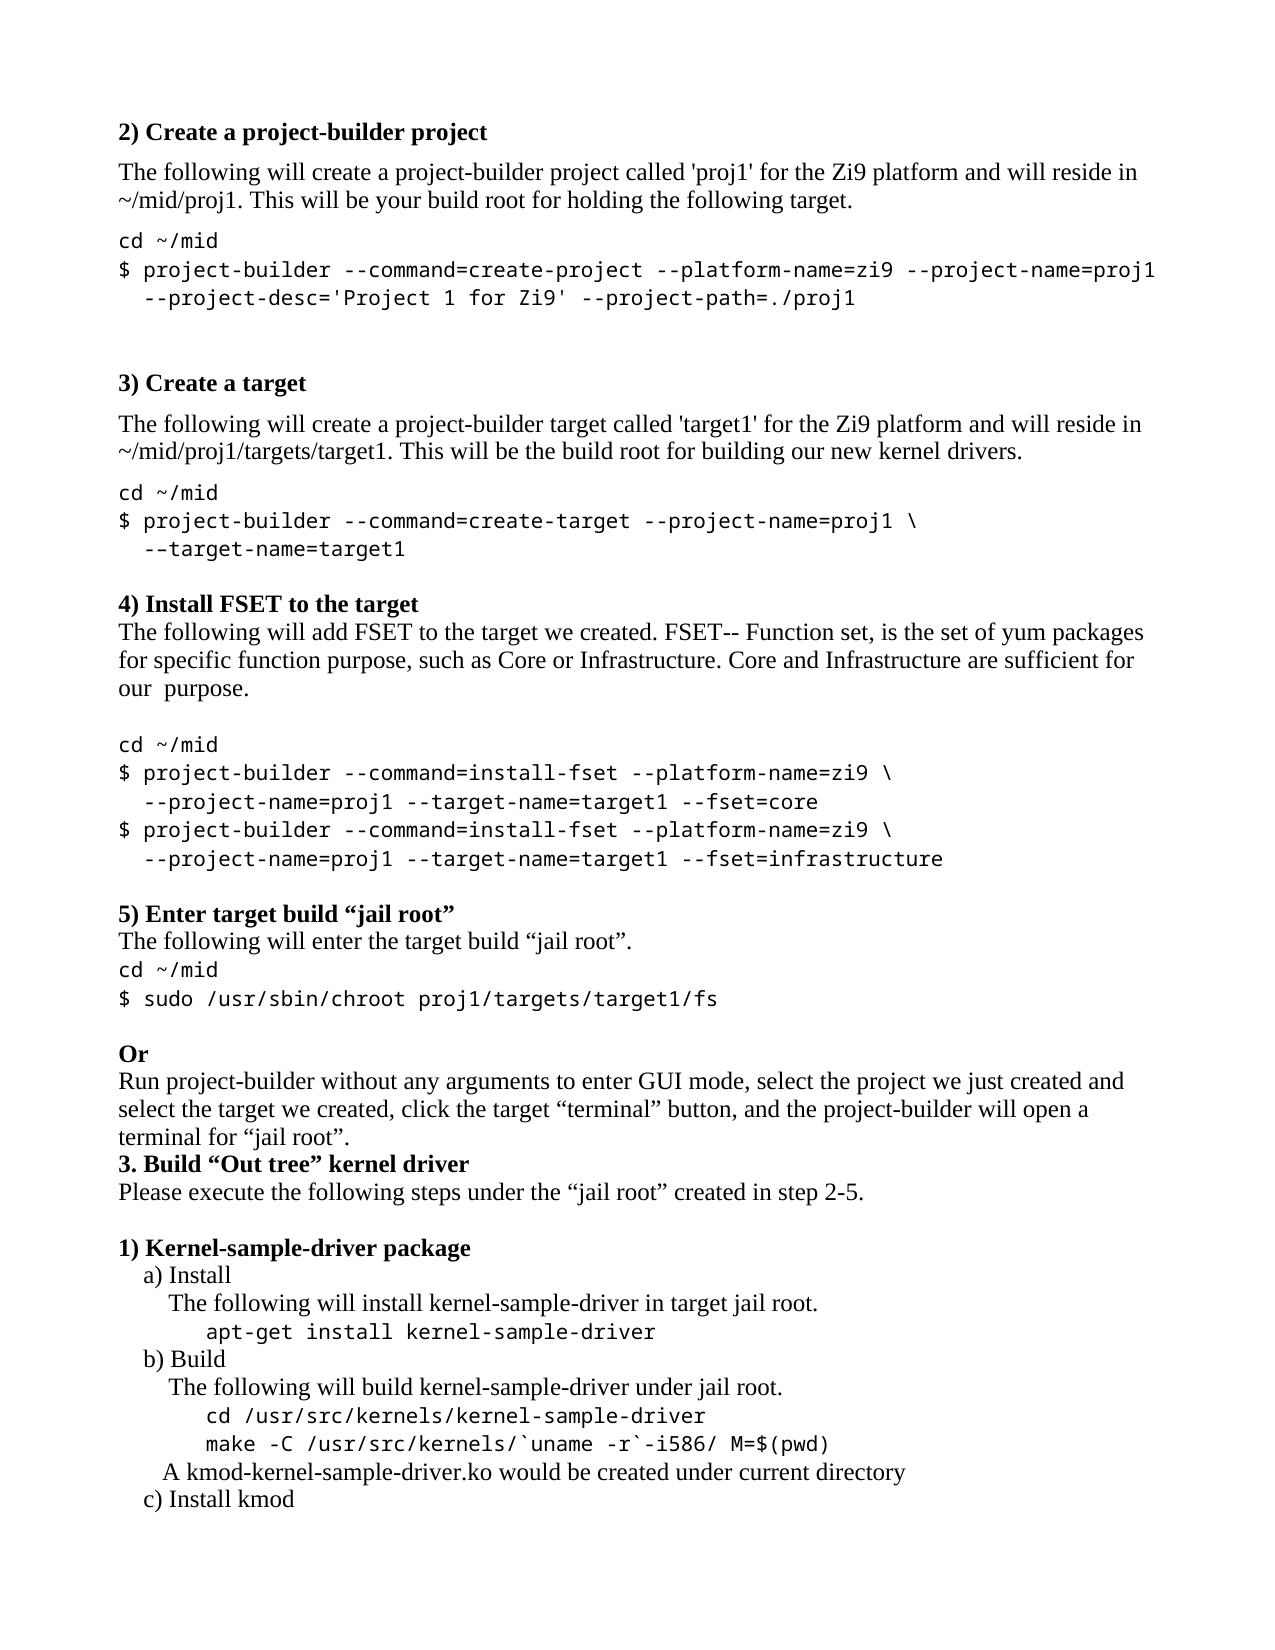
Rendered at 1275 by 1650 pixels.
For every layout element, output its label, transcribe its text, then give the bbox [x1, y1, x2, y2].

text --project-desc='Project 1 for Zi9' --project-path=./proj1 [118, 283, 1157, 312]
text The following will install kernel-sample-driver in target jail root. [118, 1289, 1157, 1317]
text Run project-builder without any arguments to enter GUI mode, select the project we just created and select the target we created, click the target “terminal” button, and the project-builder will open a terminal for “jail root”. [118, 1067, 1157, 1151]
subtitle 2) Create a project-builder project [118, 118, 1157, 146]
text --project-name=proj1 --target-name=target1 --fset=infrastructure [118, 844, 1157, 872]
text cd ~/mid [118, 955, 1157, 984]
text apt-get install kernel-sample-driver [118, 1317, 1157, 1345]
text -–target-name=target1 [118, 534, 1157, 563]
text cd /usr/src/kernels/kernel-sample-driver [118, 1401, 1157, 1429]
text cd ~/mid [118, 730, 1157, 758]
text Or [118, 1040, 1157, 1067]
text cd ~/mid [118, 478, 1157, 506]
text The following will create a project-builder target called 'target1' for the Zi9 platform and will reside in ~/mid/proj1/targets/target1. This will be the build root for building our new kernel drivers. [118, 410, 1157, 465]
text The following will create a project-builder project called 'proj1' for the Zi9 platform and will reside in ~/mid/proj1. This will be your build root for holding the following target. [118, 158, 1157, 214]
text a) Install [118, 1261, 1157, 1289]
text $ project-builder --command=install-fset --platform-name=zi9 \ [118, 758, 1157, 787]
text The following will enter the target build “jail root”. [118, 927, 1157, 955]
text 3) Create a target [118, 369, 1157, 397]
text c) Install kmod [118, 1485, 1157, 1513]
text The following will build kernel-sample-driver under jail root. [118, 1373, 1157, 1401]
text $ project-builder --command=create-project --platform-name=zi9 --project-name=proj1 [118, 255, 1157, 283]
text $ project-builder --command=install-fset --platform-name=zi9 \ [118, 815, 1157, 844]
text --project-name=proj1 --target-name=target1 --fset=core [118, 787, 1157, 815]
text b) Build [118, 1345, 1157, 1373]
text A kmod-kernel-sample-driver.ko would be created under current directory [118, 1458, 1157, 1485]
text 3. Build “Out tree” kernel driver [118, 1151, 1157, 1178]
text Please execute the following steps under the “jail root” created in step 2-5. [118, 1178, 1157, 1206]
text 1) Kernel-sample-driver package [118, 1234, 1157, 1261]
text $ project-builder --command=create-target --project-name=proj1 \ [118, 506, 1157, 534]
text 4) Install FSET to the target [118, 591, 1157, 618]
text cd ~/mid [118, 226, 1157, 255]
text 5) Enter target build “jail root” [118, 900, 1157, 927]
text make -C /usr/src/kernels/`uname -r`-i586/ M=$(pwd) [118, 1429, 1157, 1458]
text The following will add FSET to the target we created. FSET-- Function set, is the set of yum packages for specific function purpose, such as Core or Infrastructure. Core and Infrastructure are sufficient for our purpose. [118, 618, 1157, 701]
text $ sudo /usr/sbin/chroot proj1/targets/target1/fs [118, 984, 1157, 1012]
